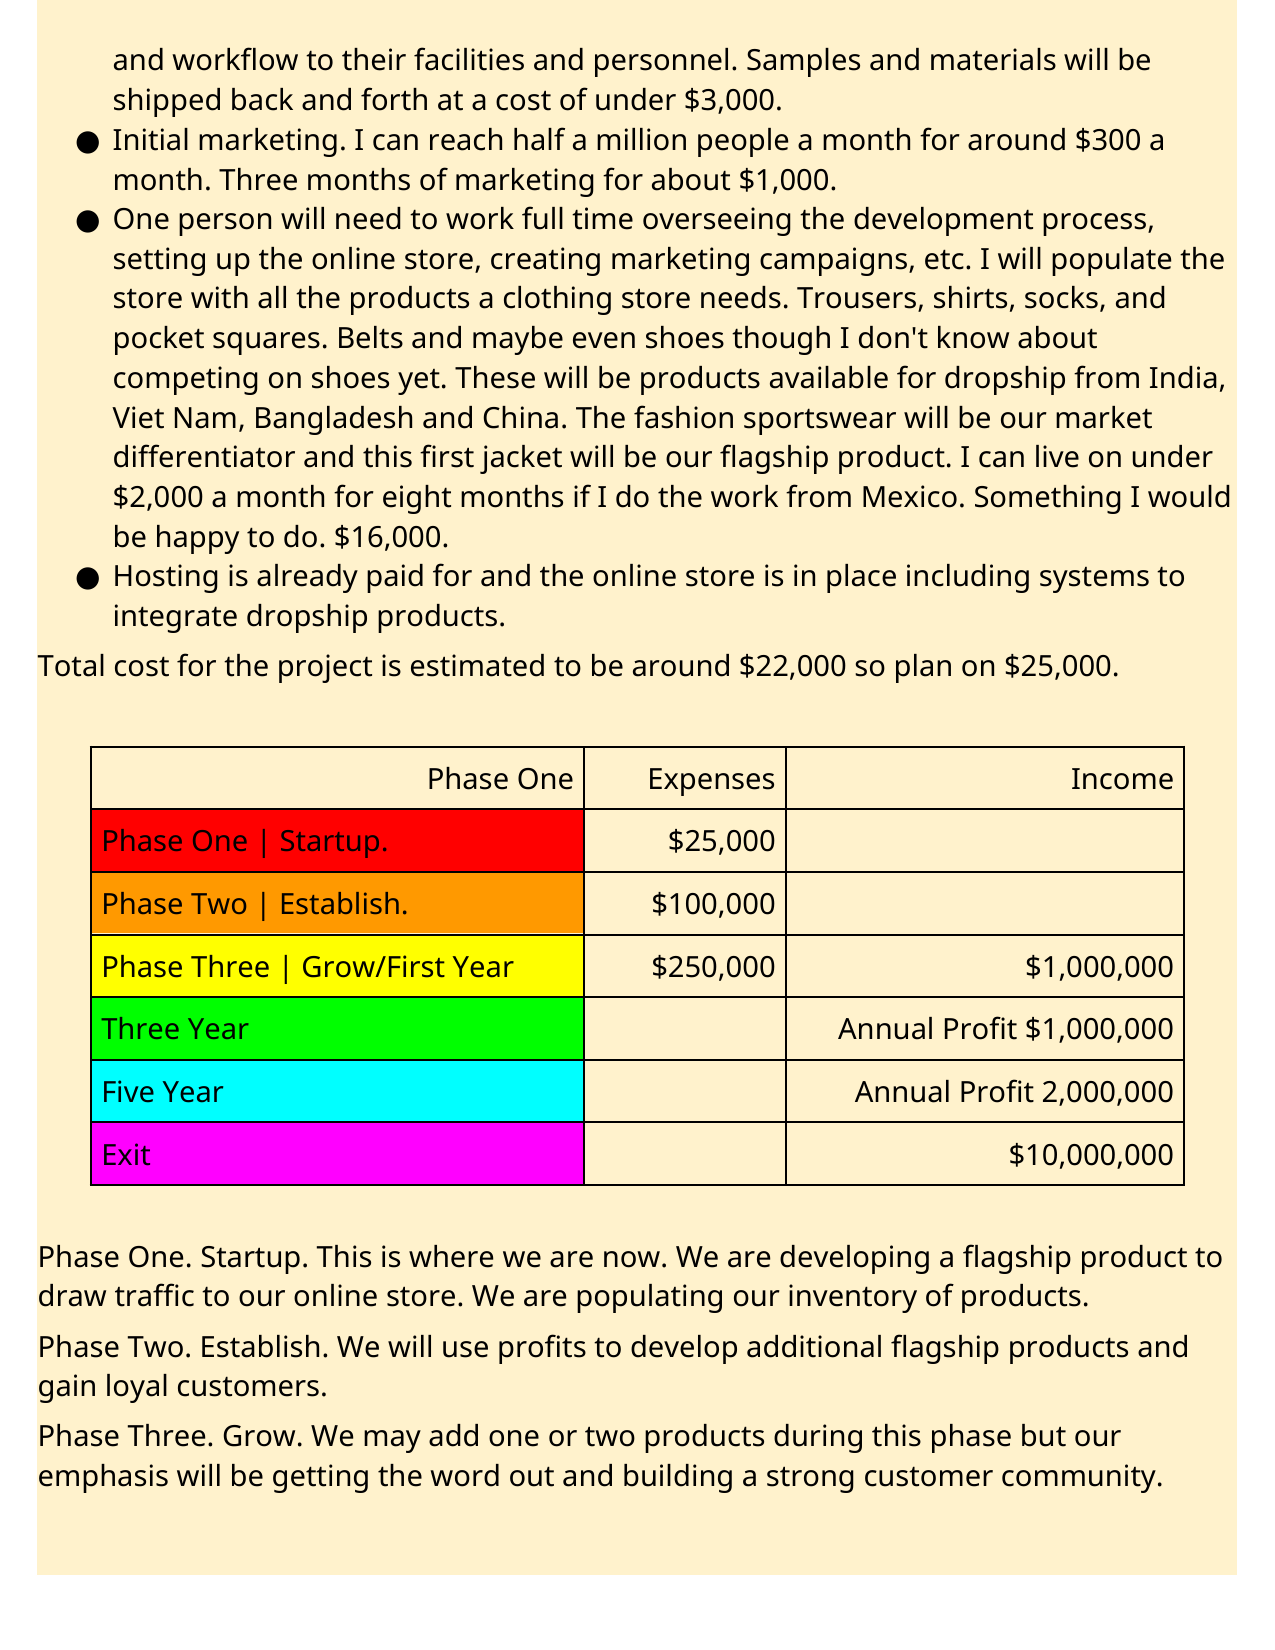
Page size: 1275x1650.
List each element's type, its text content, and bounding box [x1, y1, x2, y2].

table_cell Annual Profit $1,000,000 [787, 998, 1183, 1059]
table_cell $250,000 [585, 936, 785, 996]
list Initial marketing. I can reach half a million people a month for around $300 a month. Three months of marketing for about $1,000. [75, 119, 1237, 198]
table_cell $100,000 [585, 873, 785, 933]
table_cell Five Year [92, 1061, 583, 1121]
table_cell Phase One | Startup. [92, 810, 583, 871]
table_cell Exit [92, 1123, 583, 1184]
table_cell Annual Profit 2,000,000 [787, 1061, 1183, 1121]
table_header Expenses [585, 748, 785, 808]
table_cell [585, 1061, 785, 1121]
table_header Income [787, 748, 1183, 808]
text Phase Two. Establish. We will use profits to develop additional flagship products and gain loyal customers. [37, 1326, 1237, 1405]
text Phase One. Startup. This is where we are now. We are developing a flagship product to draw traffic to our online store. We are populating our inventory of products. [37, 1236, 1237, 1315]
table_cell [585, 998, 785, 1059]
table_cell $1,000,000 [787, 936, 1183, 996]
list Hosting is already paid for and the online store is in place including systems to integrate dropship products. [75, 556, 1237, 635]
table_cell Phase Two | Establish. [92, 873, 583, 933]
table_cell [787, 810, 1183, 871]
table_cell $25,000 [585, 810, 785, 871]
list and workflow to their facilities and personnel. Samples and materials will be shipped back and forth at a cost of under $3,000. [75, 40, 1237, 119]
list One person will need to work full time overseeing the development process, setting up the online store, creating marketing campaigns, etc. I will populate the store with all the products a clothing store needs. Trousers, shirts, socks, and pocket squares. Belts and maybe even shoes though I don't know about competing on shoes yet. These will be products available for dropship from India, Viet Nam, Bangladesh and China. The fashion sportswear will be our market differentiator and this first jacket will be our flagship product. I can live on under $2,000 a month for eight months if I do the work from Mexico. Something I would be happy to do. $16,000. [75, 198, 1237, 556]
table_header Phase One [92, 748, 583, 808]
table_cell Three Year [92, 998, 583, 1059]
table_cell [787, 873, 1183, 933]
table_cell $10,000,000 [787, 1123, 1183, 1184]
table_cell [585, 1123, 785, 1184]
table_cell Phase Three | Grow/First Year [92, 936, 583, 996]
text Phase Three. Grow. We may add one or two products during this phase but our emphasis will be getting the word out and building a strong customer community. [37, 1416, 1237, 1495]
text Total cost for the project is estimated to be around $22,000 so plan on $25,000. [37, 645, 1237, 685]
